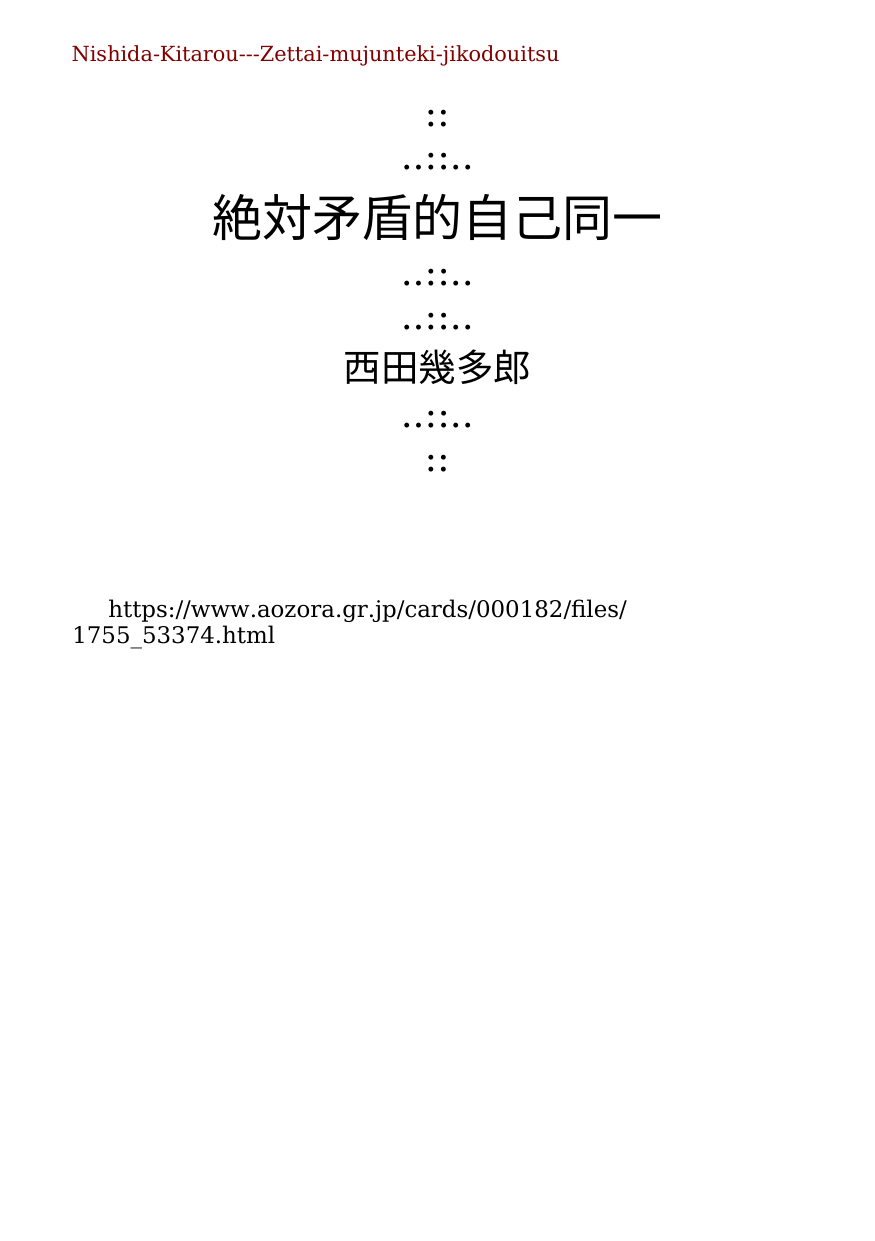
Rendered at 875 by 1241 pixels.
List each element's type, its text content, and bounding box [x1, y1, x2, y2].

text https://www.aozora.gr.jp/cards/000182/files/1755_53374.html [72, 596, 802, 649]
subtitle :: ..::.. 絶対矛盾的自己同一 ..::.. ..::.. 西田幾多郎 ..::.. :: [36, 91, 838, 480]
text Nishida-Kitarou---Zettai-mujunteki-jikodouitsu [71, 42, 803, 66]
